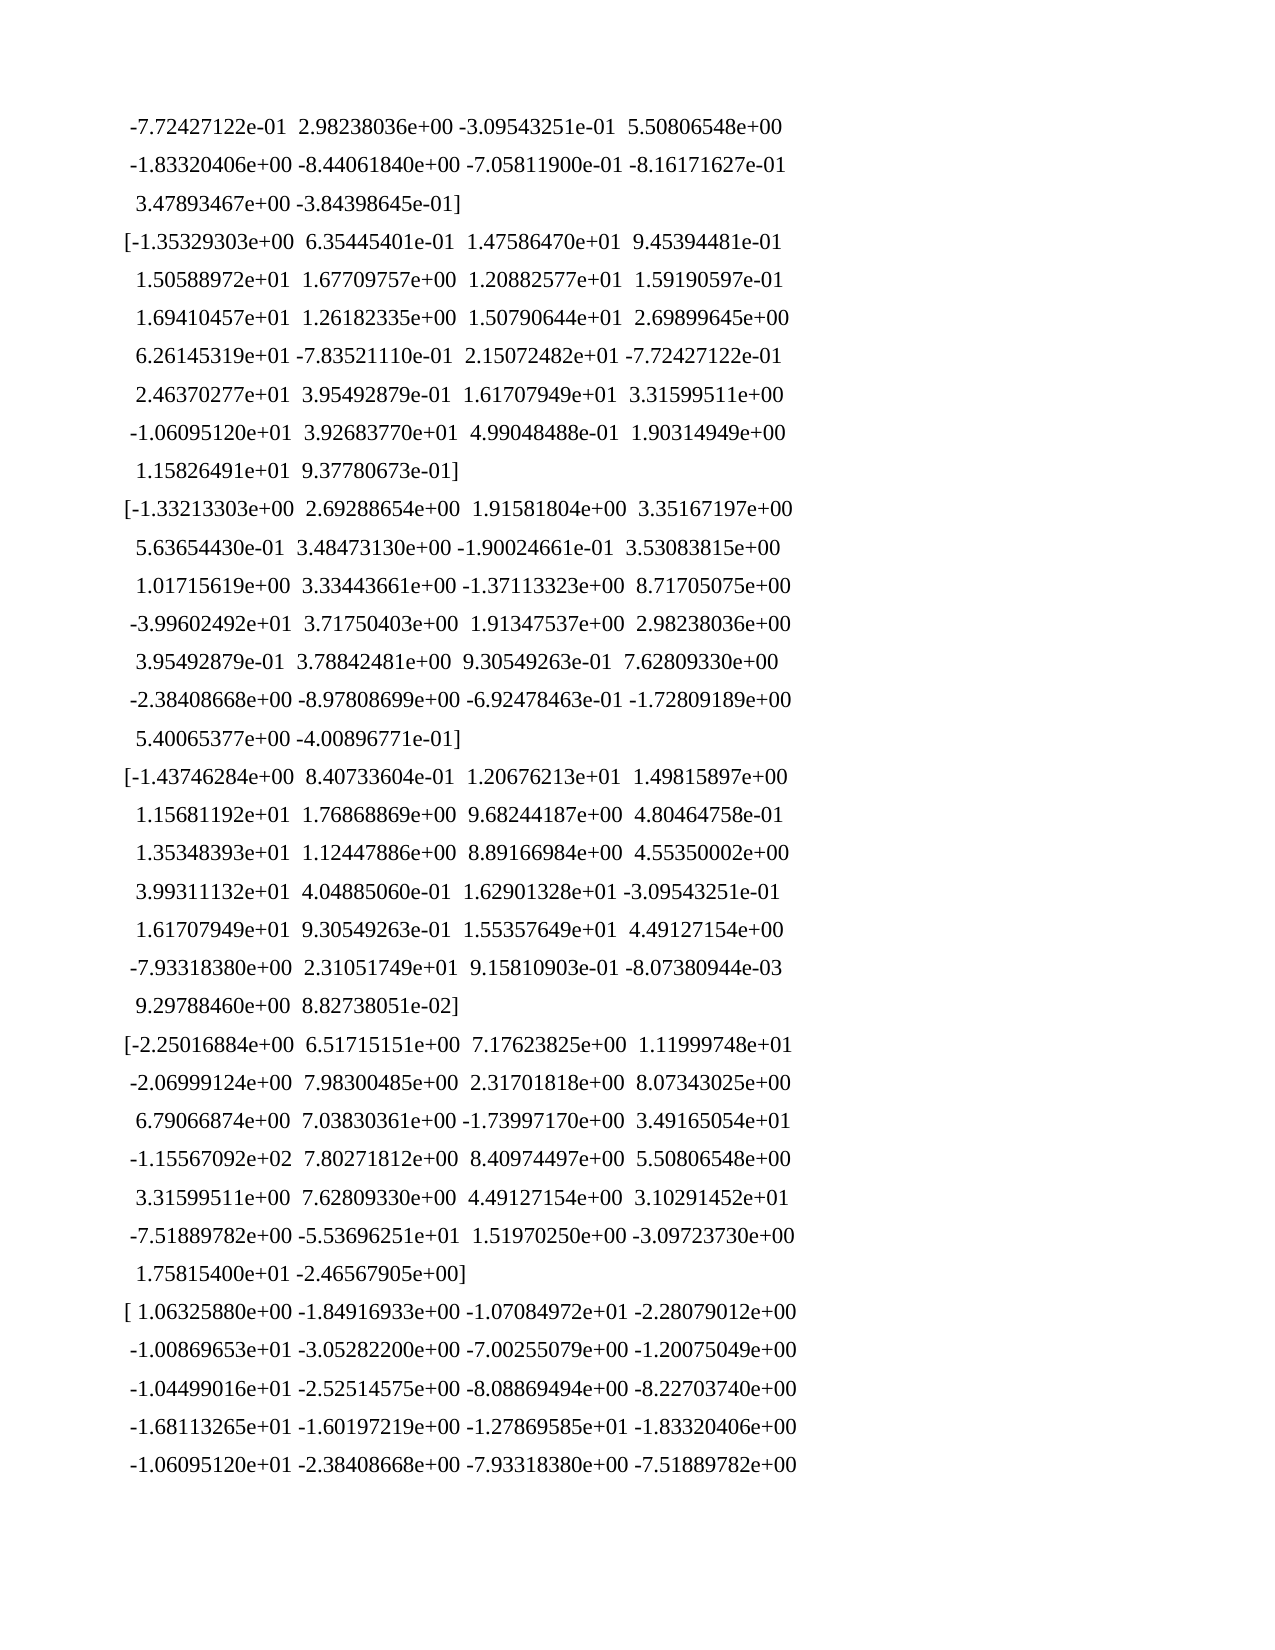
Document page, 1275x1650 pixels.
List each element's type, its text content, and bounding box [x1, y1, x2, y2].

text -1.15567092e+02 7.80271812e+00 8.40974497e+00 5.50806548e+00 [118, 1145, 1125, 1172]
text -2.38408668e+00 -8.97808699e+00 -6.92478463e-01 -1.72809189e+00 [118, 687, 1125, 713]
text 1.35348393e+01 1.12447886e+00 8.89166984e+00 4.55350002e+00 [118, 839, 1125, 866]
text -1.68113265e+01 -1.60197219e+00 -1.27869585e+01 -1.83320406e+00 [118, 1413, 1125, 1439]
text 5.40065377e+00 -4.00896771e-01] [118, 725, 1125, 751]
text [-1.35329303e+00 6.35445401e-01 1.47586470e+01 9.45394481e-01 [118, 228, 1125, 254]
text [-1.43746284e+00 8.40733604e-01 1.20676213e+01 1.49815897e+00 [118, 763, 1125, 789]
text 9.29788460e+00 8.82738051e-02] [118, 992, 1125, 1019]
text [ 1.06325880e+00 -1.84916933e+00 -1.07084972e+01 -2.28079012e+00 [118, 1298, 1125, 1324]
text -1.06095120e+01 -2.38408668e+00 -7.93318380e+00 -7.51889782e+00 [118, 1451, 1125, 1477]
text -2.06999124e+00 7.98300485e+00 2.31701818e+00 8.07343025e+00 [118, 1069, 1125, 1095]
text 3.47893467e+00 -3.84398645e-01] [118, 189, 1125, 216]
text -3.99602492e+01 3.71750403e+00 1.91347537e+00 2.98238036e+00 [118, 610, 1125, 636]
text -7.93318380e+00 2.31051749e+01 9.15810903e-01 -8.07380944e-03 [118, 954, 1125, 981]
text 1.15826491e+01 9.37780673e-01] [118, 457, 1125, 483]
text 3.31599511e+00 7.62809330e+00 4.49127154e+00 3.10291452e+01 [118, 1183, 1125, 1210]
text -1.06095120e+01 3.92683770e+01 4.99048488e-01 1.90314949e+00 [118, 419, 1125, 445]
text [-1.33213303e+00 2.69288654e+00 1.91581804e+00 3.35167197e+00 [118, 495, 1125, 522]
text 1.15681192e+01 1.76868869e+00 9.68244187e+00 4.80464758e-01 [118, 801, 1125, 828]
text 3.99311132e+01 4.04885060e-01 1.62901328e+01 -3.09543251e-01 [118, 878, 1125, 904]
text -1.04499016e+01 -2.52514575e+00 -8.08869494e+00 -8.22703740e+00 [118, 1375, 1125, 1401]
text 6.79066874e+00 7.03830361e+00 -1.73997170e+00 3.49165054e+01 [118, 1107, 1125, 1133]
text -1.00869653e+01 -3.05282200e+00 -7.00255079e+00 -1.20075049e+00 [118, 1336, 1125, 1363]
text 6.26145319e+01 -7.83521110e-01 2.15072482e+01 -7.72427122e-01 [118, 342, 1125, 369]
text 1.69410457e+01 1.26182335e+00 1.50790644e+01 2.69899645e+00 [118, 304, 1125, 331]
text -7.72427122e-01 2.98238036e+00 -3.09543251e-01 5.50806548e+00 [118, 113, 1125, 139]
text -7.51889782e+00 -5.53696251e+01 1.51970250e+00 -3.09723730e+00 [118, 1222, 1125, 1248]
text 1.75815400e+01 -2.46567905e+00] [118, 1260, 1125, 1286]
text 2.46370277e+01 3.95492879e-01 1.61707949e+01 3.31599511e+00 [118, 381, 1125, 407]
text 1.50588972e+01 1.67709757e+00 1.20882577e+01 1.59190597e-01 [118, 266, 1125, 292]
text -1.83320406e+00 -8.44061840e+00 -7.05811900e-01 -8.16171627e-01 [118, 151, 1125, 178]
text 3.95492879e-01 3.78842481e+00 9.30549263e-01 7.62809330e+00 [118, 648, 1125, 675]
text [-2.25016884e+00 6.51715151e+00 7.17623825e+00 1.11999748e+01 [118, 1031, 1125, 1057]
text 1.61707949e+01 9.30549263e-01 1.55357649e+01 4.49127154e+00 [118, 916, 1125, 942]
text 1.01715619e+00 3.33443661e+00 -1.37113323e+00 8.71705075e+00 [118, 572, 1125, 598]
text 5.63654430e-01 3.48473130e+00 -1.90024661e-01 3.53083815e+00 [118, 534, 1125, 560]
